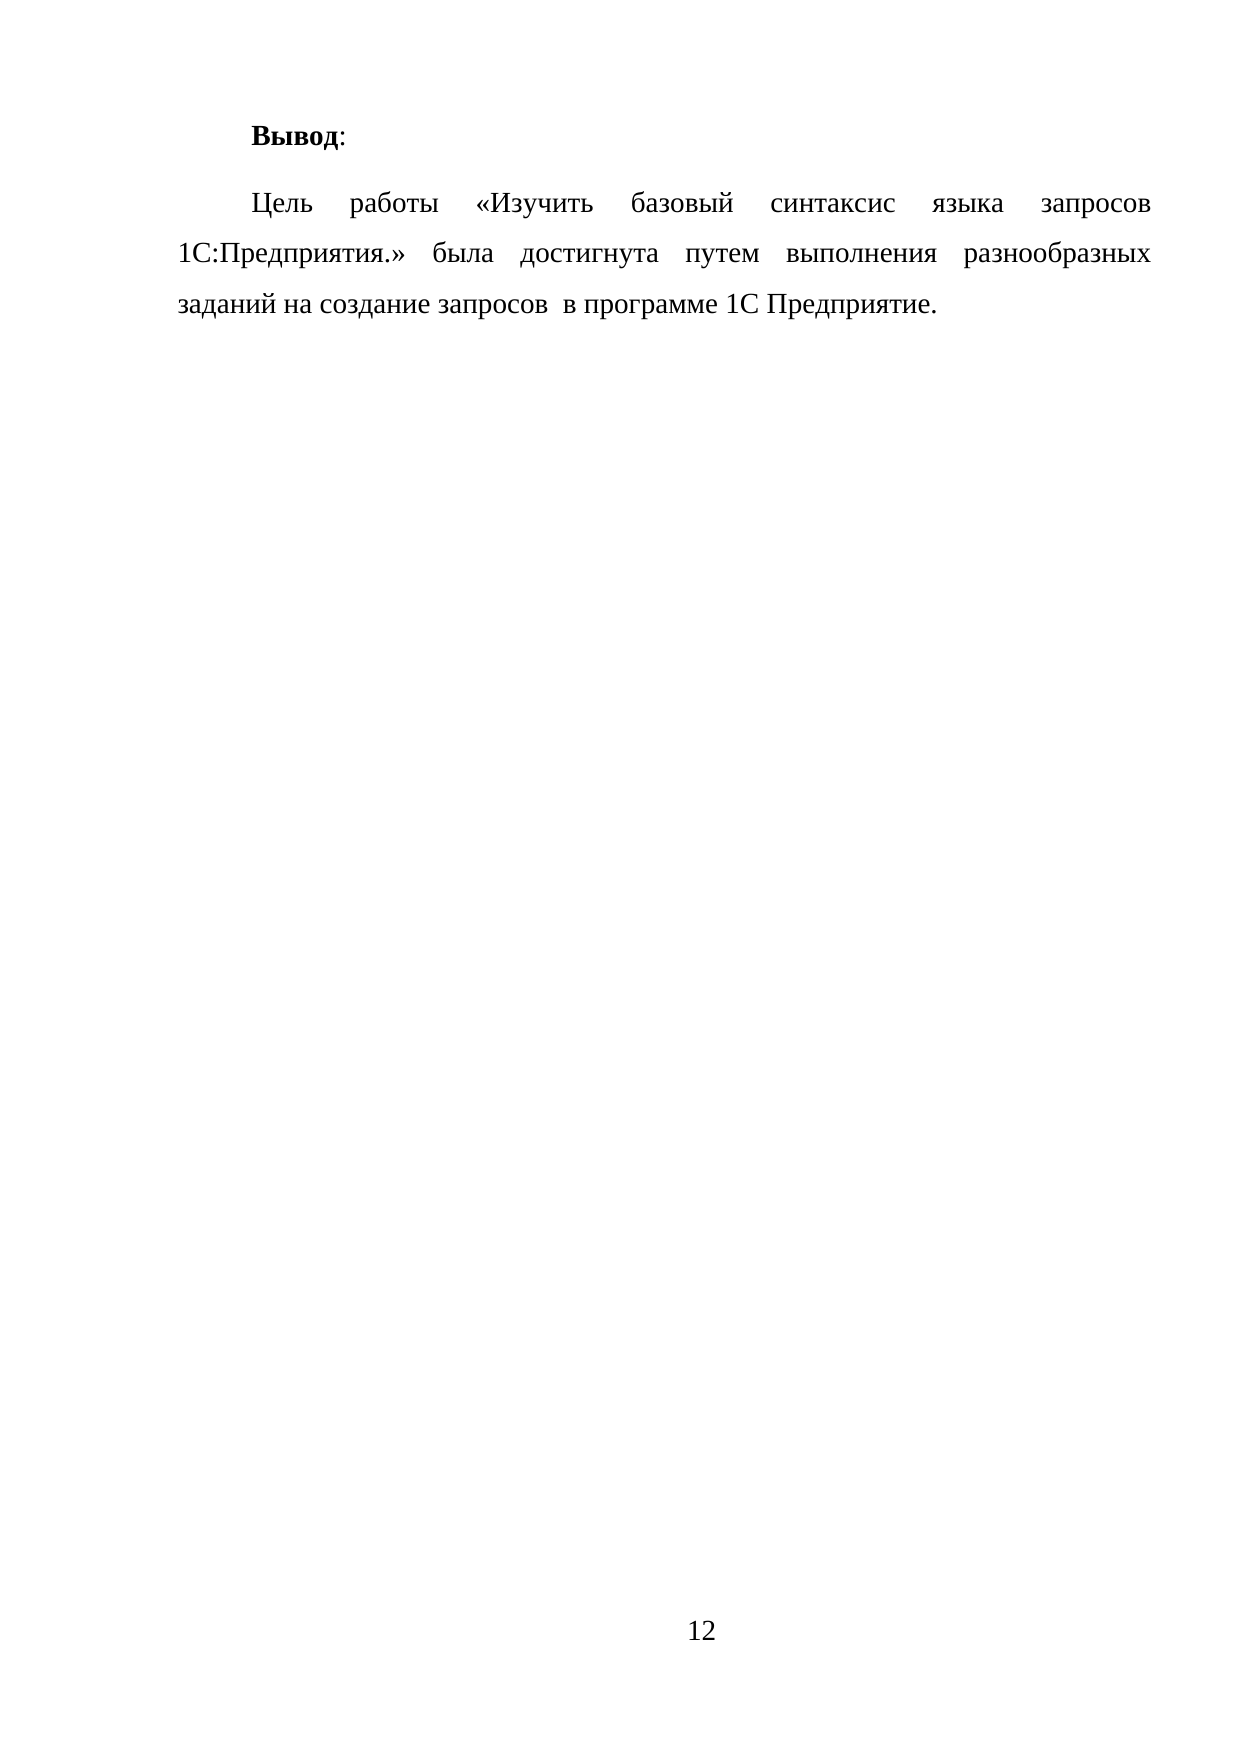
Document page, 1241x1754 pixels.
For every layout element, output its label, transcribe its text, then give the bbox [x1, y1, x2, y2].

text Цель работы «Изучить базовый синтаксис языка запросов 1С:Предприятия.» была достигнута путем выполнения разнообразных заданий на создание запросов в программе 1С Предприятие. [177, 185, 1152, 319]
text Вывод: [177, 118, 1152, 152]
